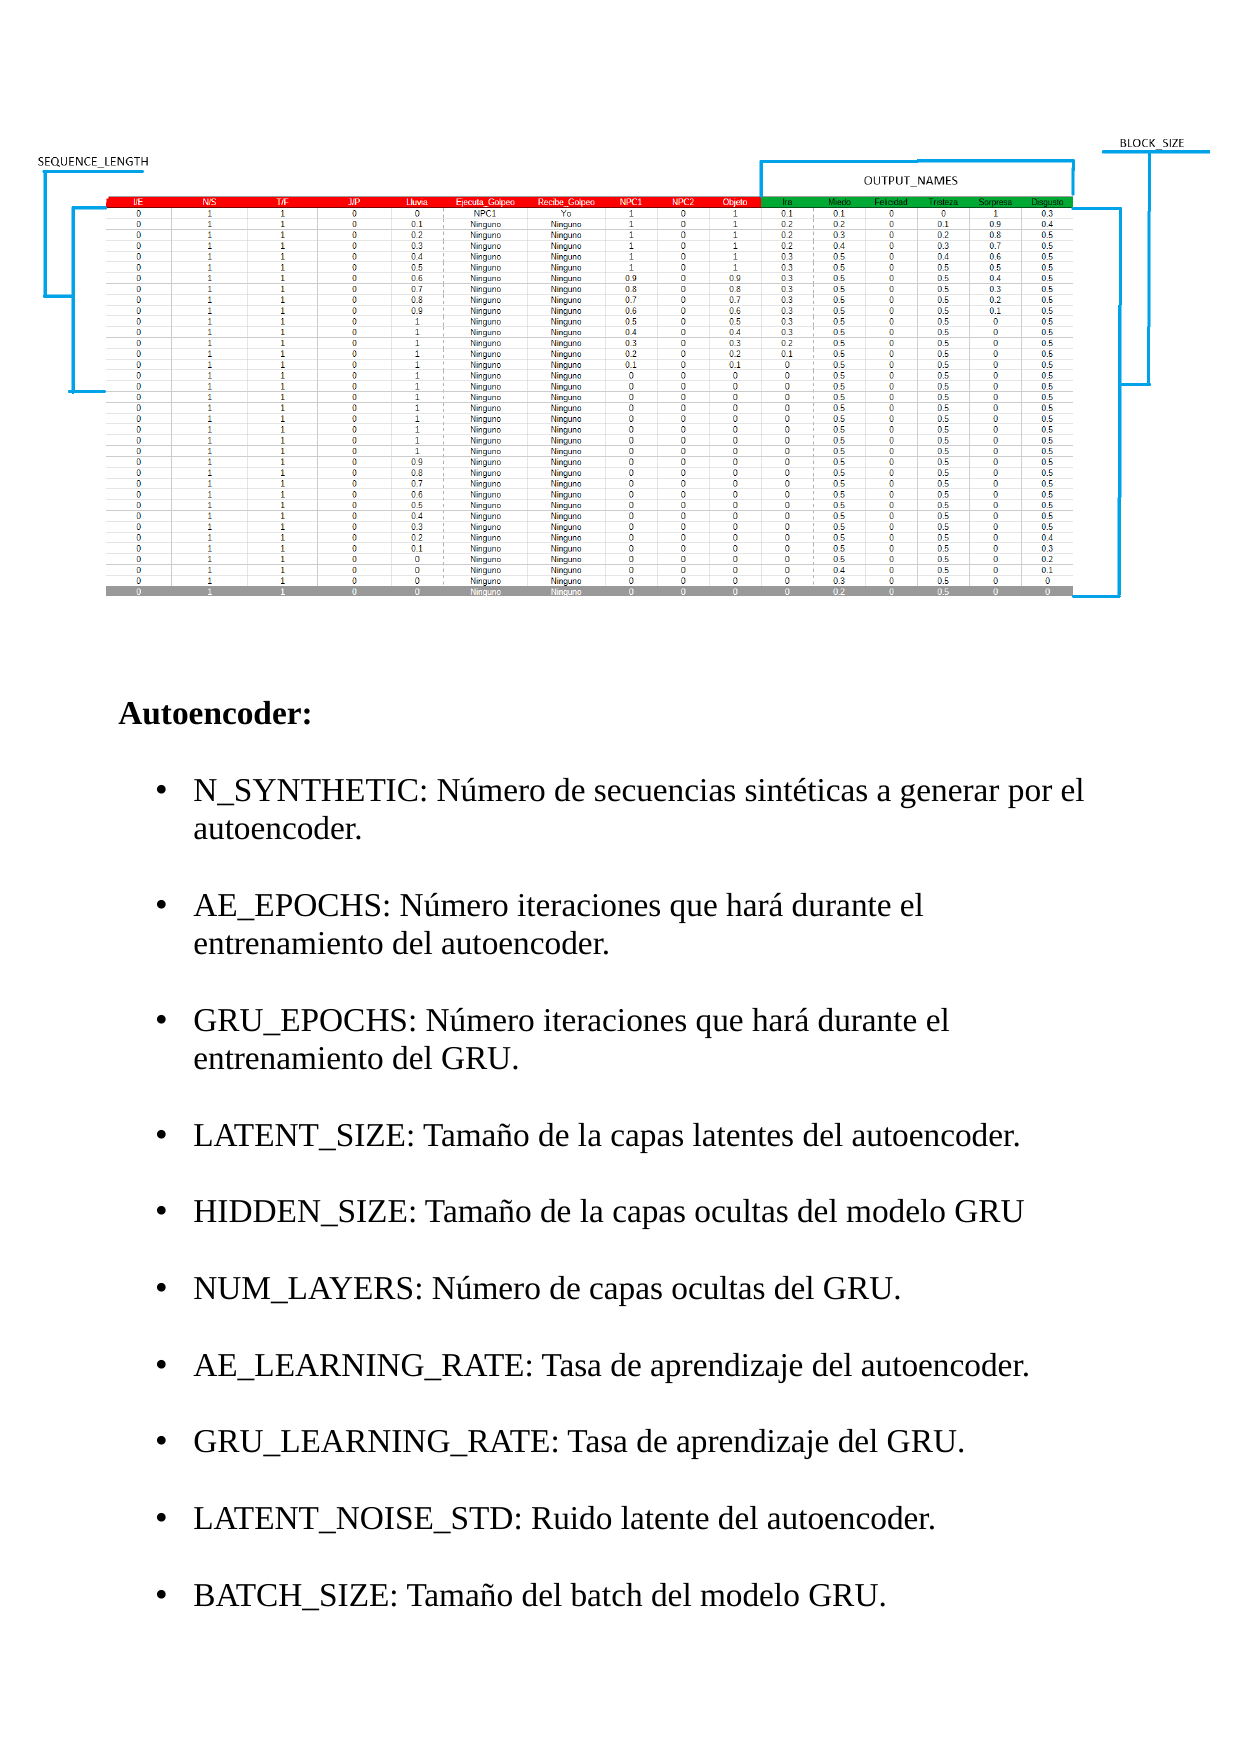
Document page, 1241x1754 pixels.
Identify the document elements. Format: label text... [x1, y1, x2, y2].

picture [30, 129, 1210, 602]
list BATCH_SIZE: Tamaño del batch del modelo GRU. [156, 1575, 1122, 1613]
list LATENT_SIZE: Tamaño de la capas latentes del autoencoder. [156, 1115, 1122, 1153]
list AE_EPOCHS: Número iteraciones que hará durante el entrenamiento del autoencoder. [156, 885, 1122, 961]
list AE_LEARNING_RATE: Tasa de aprendizaje del autoencoder. [156, 1345, 1122, 1383]
list NUM_LAYERS: Número de capas ocultas del GRU. [156, 1268, 1122, 1306]
list N_SYNTHETIC: Número de secuencias sintéticas a generar por el autoencoder. [156, 770, 1122, 846]
list LATENT_NOISE_STD: Ruido latente del autoencoder. [156, 1498, 1122, 1536]
list HIDDEN_SIZE: Tamaño de la capas ocultas del modelo GRU [156, 1191, 1122, 1230]
text Autoencoder: [118, 693, 1122, 731]
list GRU_LEARNING_RATE: Tasa de aprendizaje del GRU. [156, 1421, 1122, 1460]
list GRU_EPOCHS: Número iteraciones que hará durante el entrenamiento del GRU. [156, 1000, 1122, 1076]
